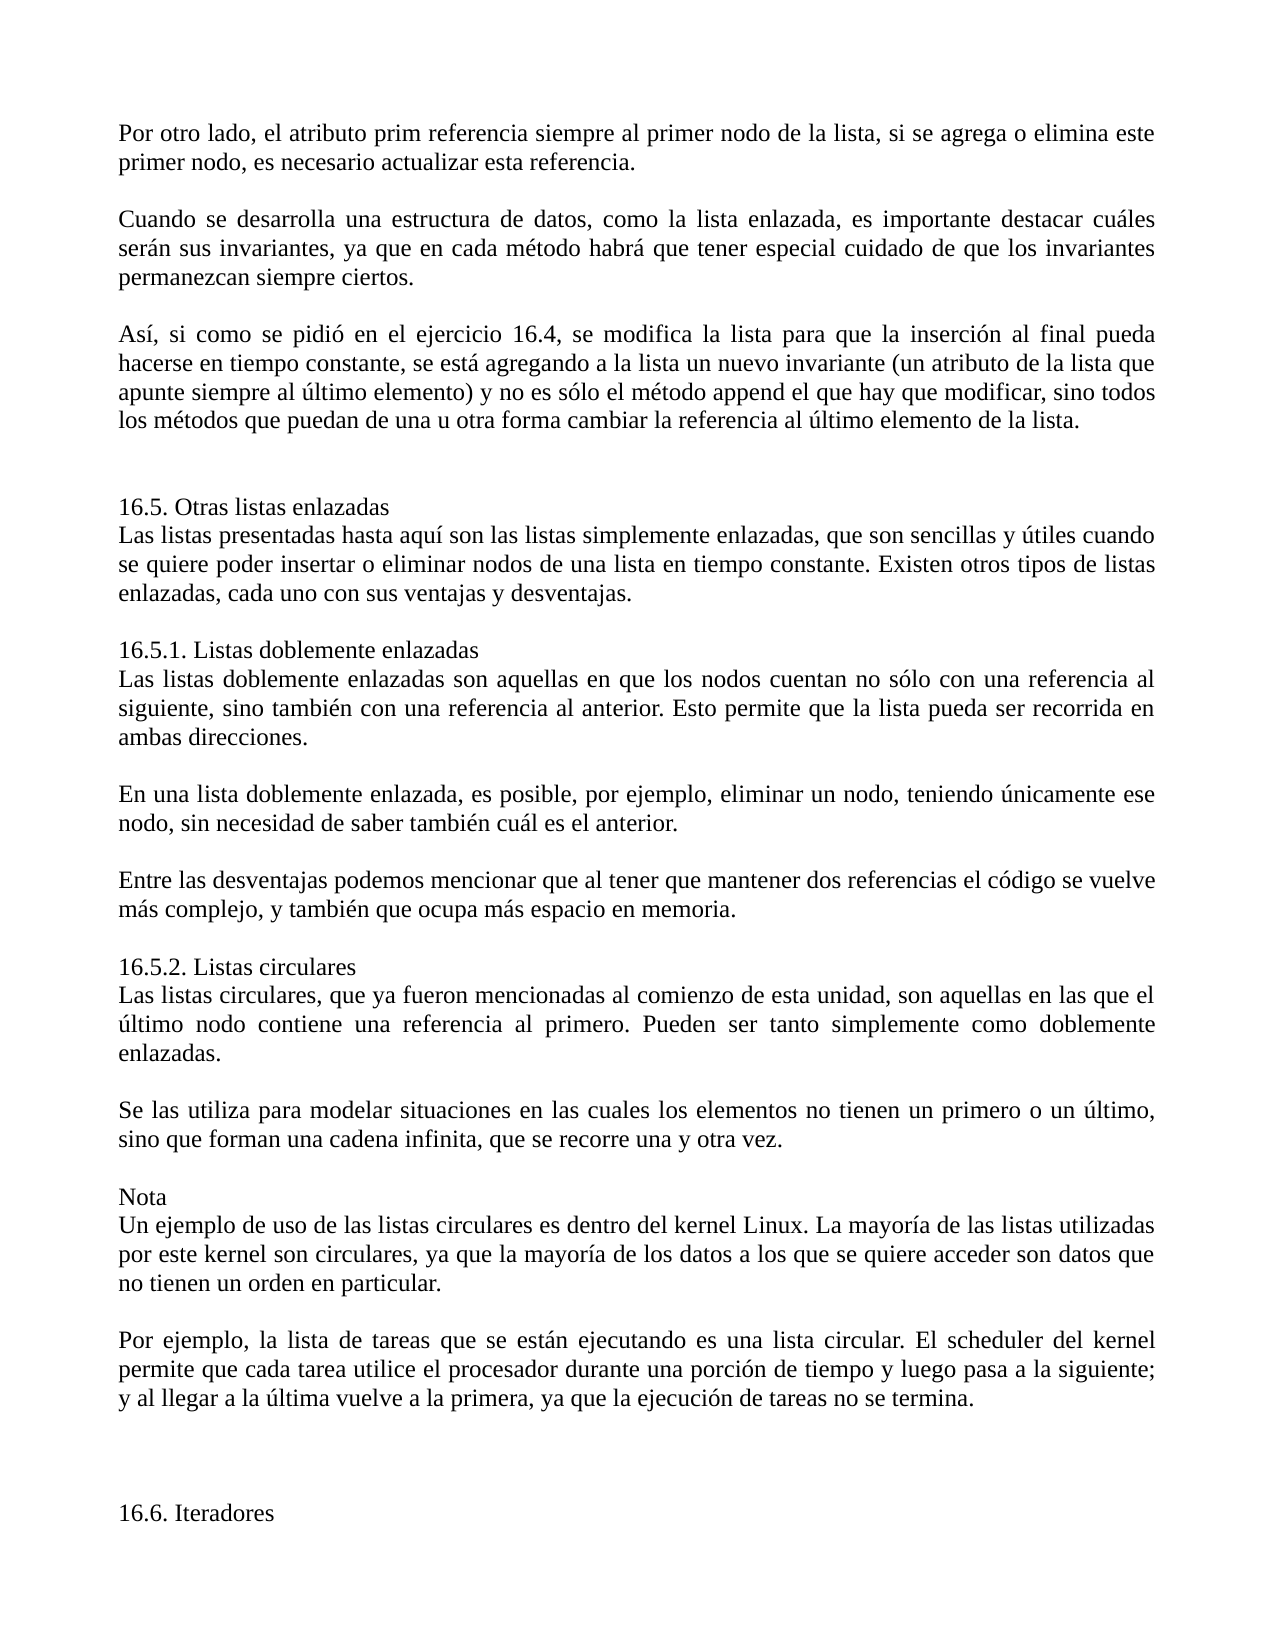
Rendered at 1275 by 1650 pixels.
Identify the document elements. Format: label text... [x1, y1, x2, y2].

text En una lista doblemente enlazada, es posible, por ejemplo, eliminar un nodo, teniendo únicamente ese nodo, sin necesidad de saber también cuál es el anterior. [118, 779, 1157, 837]
text Las listas doblemente enlazadas son aquellas en que los nodos cuentan no sólo con una referencia al siguiente, sino también con una referencia al anterior. Esto permite que la lista pueda ser recorrida en ambas direcciones. [118, 664, 1157, 751]
text Nota [118, 1182, 1157, 1211]
text Cuando se desarrolla una estructura de datos, como la lista enlazada, es importante destacar cuáles serán sus invariantes, ya que en cada método habrá que tener especial cuidado de que los invariantes permanezcan siempre ciertos. [118, 204, 1157, 291]
text Las listas circulares, que ya fueron mencionadas al comienzo de esta unidad, son aquellas en las que el último nodo contiene una referencia al primero. Pueden ser tanto simplemente como doblemente enlazadas. [118, 981, 1157, 1067]
text Por ejemplo, la lista de tareas que se están ejecutando es una lista circular. El scheduler del kernel permite que cada tarea utilice el procesador durante una porción de tiempo y luego pasa a la siguiente; y al llegar a la última vuelve a la primera, ya que la ejecución de tareas no se termina. [118, 1326, 1157, 1412]
text Así, si como se pidió en el ejercicio 16.4, se modifica la lista para que la inserción al final pueda hacerse en tiempo constante, se está agregando a la lista un nuevo invariante (un atributo de la lista que apunte siempre al último elemento) y no es sólo el método append el que hay que modificar, sino todos los métodos que puedan de una u otra forma cambiar la referencia al último elemento de la lista. [118, 319, 1157, 434]
text Se las utiliza para modelar situaciones en las cuales los elementos no tienen un primero o un último, sino que forman una cadena infinita, que se recorre una y otra vez. [118, 1096, 1157, 1153]
text 16.5.1. Listas doblemente enlazadas [118, 636, 1157, 664]
text 16.5.2. Listas circulares [118, 952, 1157, 981]
text Entre las desventajas podemos mencionar que al tener que mantener dos referencias el código se vuelve más complejo, y también que ocupa más espacio en memoria. [118, 866, 1157, 923]
text Un ejemplo de uso de las listas circulares es dentro del kernel Linux. La mayoría de las listas utilizadas por este kernel son circulares, ya que la mayoría de los datos a los que se quiere acceder son datos que no tienen un orden en particular. [118, 1211, 1157, 1297]
text 16.5. Otras listas enlazadas [118, 492, 1157, 521]
text Las listas presentadas hasta aquí son las listas simplemente enlazadas, que son sencillas y útiles cuando se quiere poder insertar o eliminar nodos de una lista en tiempo constante. Existen otros tipos de listas enlazadas, cada uno con sus ventajas y desventajas. [118, 521, 1157, 607]
text Por otro lado, el atributo prim referencia siempre al primer nodo de la lista, si se agrega o elimina este primer nodo, es necesario actualizar esta referencia. [118, 118, 1157, 176]
text 16.6. Iteradores [118, 1498, 1157, 1527]
